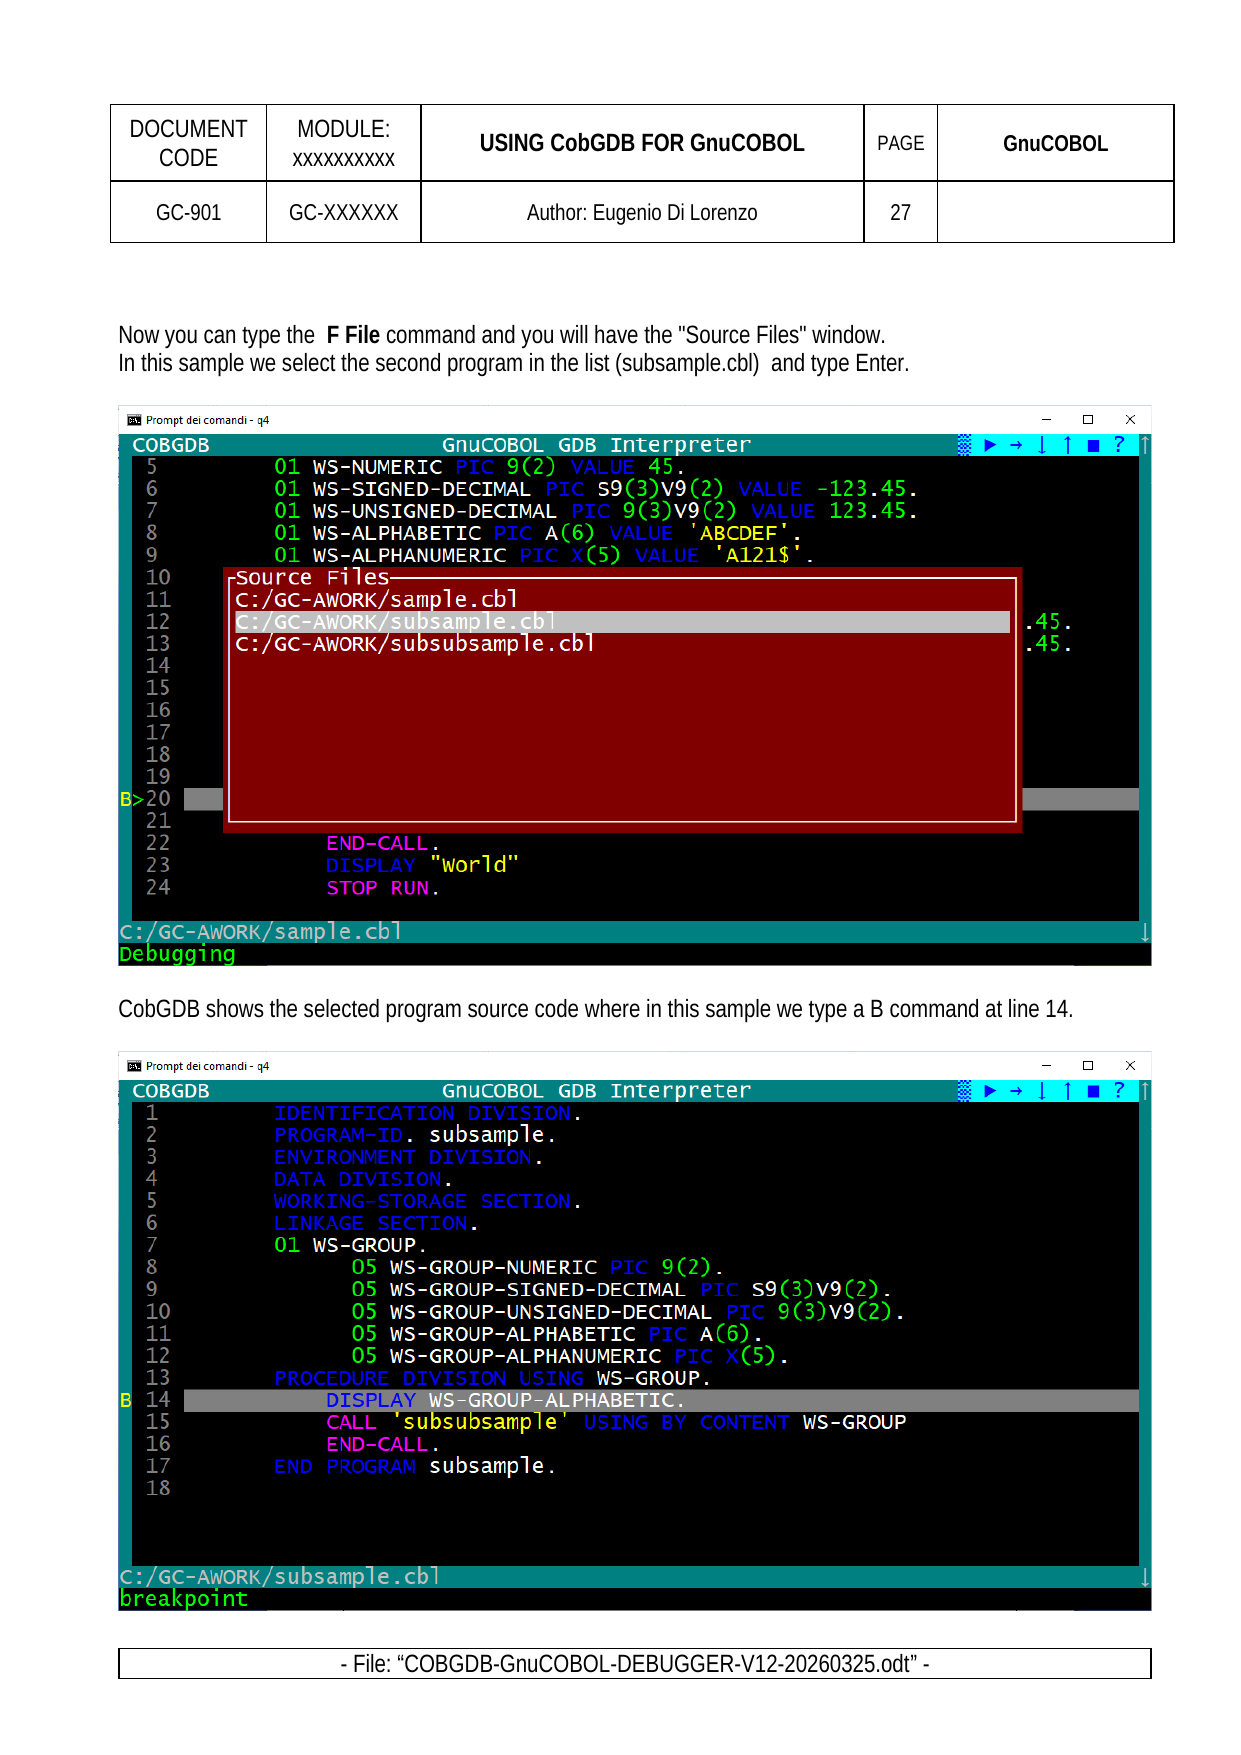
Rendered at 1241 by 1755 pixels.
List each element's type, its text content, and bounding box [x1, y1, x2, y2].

picture [118, 405, 1152, 966]
text In this sample we select the second program in the list (subsample.cbl) and type Enter. [118, 348, 1152, 377]
picture [118, 1051, 1152, 1611]
text Now you can type the F File command and you will have the "Source Files" window. [118, 319, 1152, 348]
text CobGDB shows the selected program source code where in this sample we type a B command at line 14. [118, 994, 1152, 1022]
